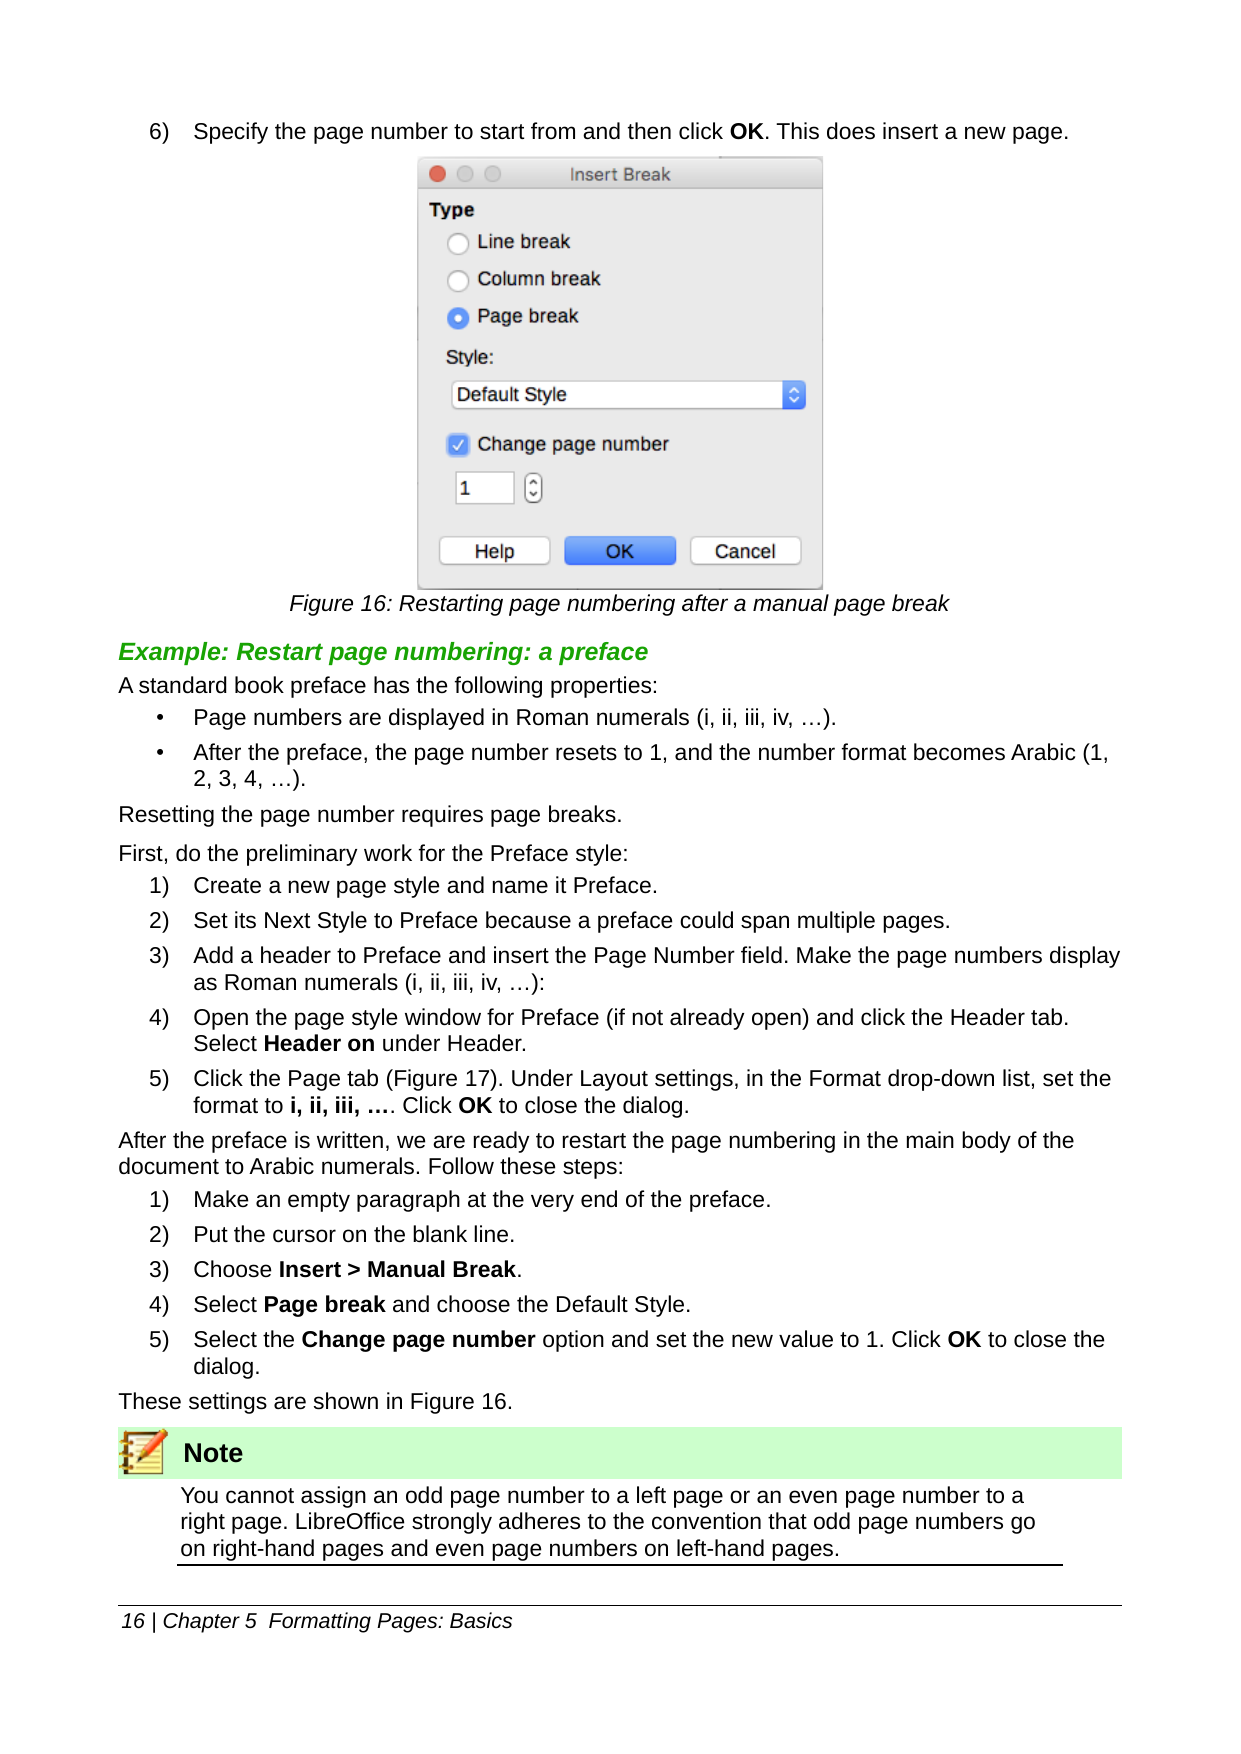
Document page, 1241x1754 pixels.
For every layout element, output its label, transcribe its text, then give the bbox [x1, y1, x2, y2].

list Make an empty paragraph at the very end of the preface. [169, 1186, 1122, 1212]
text You cannot assign an odd page number to a left page or an even page number to a right page. LibreOffice strongly adheres to the convention that odd page numbers go on right-hand pages and even page numbers on left-hand pages. [177, 1479, 1063, 1564]
list Open the page style window for Preface (if not already open) and click the Header tab. Select Header on under Header. [169, 1004, 1122, 1056]
list Choose Insert > Manual Break. [169, 1256, 1122, 1282]
list Set its Next Style to Preface because a preface could span multiple pages. [169, 907, 1122, 933]
list Specify the page number to start from and then click OK. This does insert a new page. [169, 118, 1122, 144]
subtitle Example: Restart page numbering: a preface [118, 637, 1122, 666]
picture [119, 1427, 170, 1478]
list After the preface is written, we are ready to restart the page numbering in the main body of the document to Arabic numerals. Follow these steps: [118, 1127, 1122, 1179]
subtitle Note [118, 1427, 1122, 1479]
list After the preface, the page number resets to 1, and the number format becomes Arabic (1, 2, 3, 4, …). [156, 739, 1122, 792]
list Click the Page tab (Figure 17). Under Layout settings, in the Format drop-down list, set the format to i, ii, iii, …. Click OK to close the dialog. [169, 1065, 1122, 1118]
text Figure 16: Restarting page numbering after a manual page break [277, 590, 964, 616]
list A standard book preface has the following properties: [118, 672, 1122, 698]
list Add a header to Preface and insert the Page Number field. Make the page numbers display as Roman numerals (i, ii, iii, iv, …): [169, 942, 1122, 995]
list Select the Change page number option and set the new value to 1. Click OK to close the dialog. [169, 1326, 1122, 1379]
list Select Page break and choose the Default Style. [169, 1291, 1122, 1317]
text These settings are shown in Figure 16. [118, 1388, 1122, 1414]
picture [417, 156, 824, 590]
list Put the cursor on the blank line. [169, 1221, 1122, 1247]
list Create a new page style and name it Preface. [169, 872, 1122, 898]
list First, do the preliminary work for the Preface style: [118, 839, 1122, 866]
list Page numbers are displayed in Roman numerals (i, ii, iii, iv, …). [156, 704, 1122, 730]
text Resetting the page number requires page breaks. [118, 801, 1122, 827]
